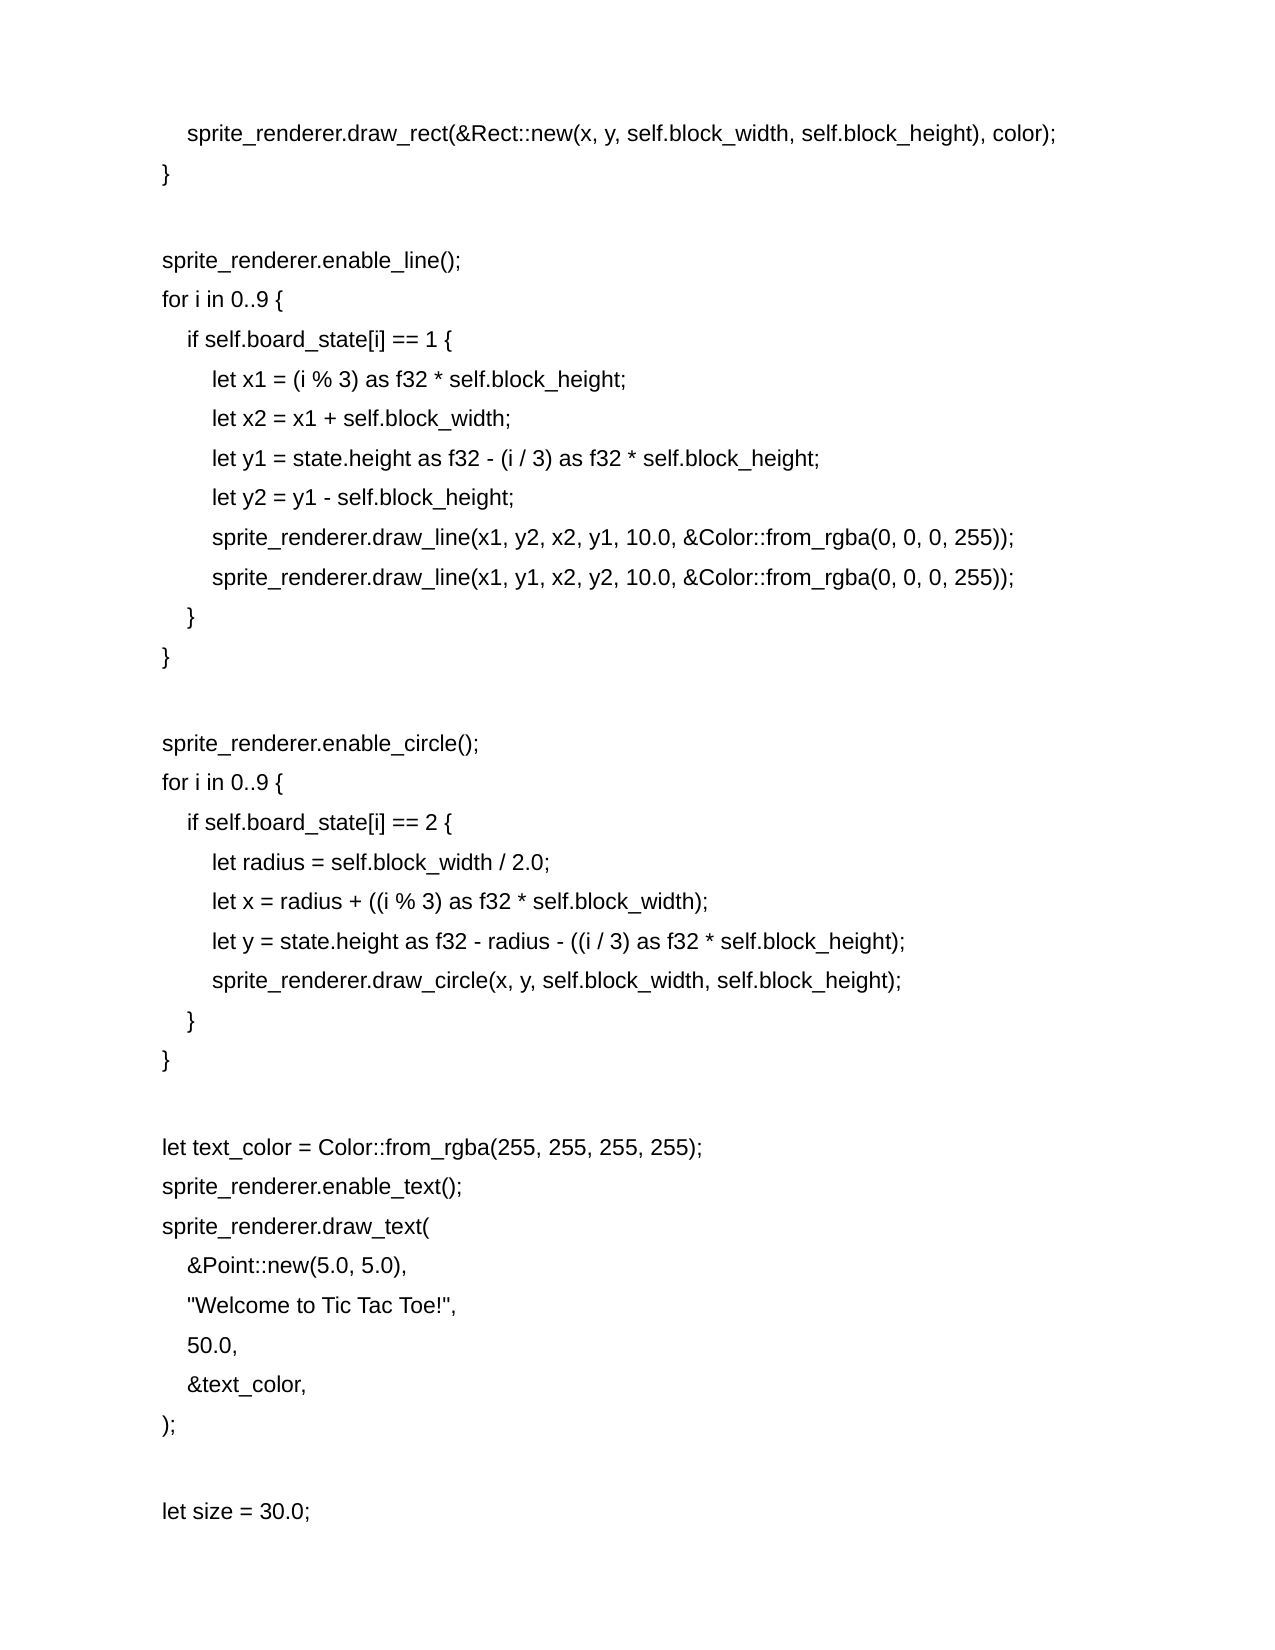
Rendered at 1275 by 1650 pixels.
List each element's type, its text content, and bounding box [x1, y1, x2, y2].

text for i in 0..9 { [118, 767, 1157, 796]
text sprite_renderer.draw_text( [118, 1211, 1157, 1240]
text let text_color = Color::from_rgba(255, 255, 255, 255); [118, 1132, 1157, 1161]
text } [118, 641, 1157, 669]
text } [118, 1044, 1157, 1073]
text for i in 0..9 { [118, 284, 1157, 313]
text ); [118, 1409, 1157, 1438]
text let x1 = (i % 3) as f32 * self.block_height; [118, 364, 1157, 392]
text sprite_renderer.draw_line(x1, y2, x2, y1, 10.0, &Color::from_rgba(0, 0, 0, 255)); [118, 522, 1157, 551]
text let y = state.height as f32 - radius - ((i / 3) as f32 * self.block_height); [118, 926, 1157, 954]
text } [118, 158, 1157, 186]
text "Welcome to Tic Tac Toe!", [118, 1290, 1157, 1319]
text if self.board_state[i] == 2 { [118, 807, 1157, 836]
text sprite_renderer.draw_circle(x, y, self.block_width, self.block_height); [118, 965, 1157, 994]
text let radius = self.block_width / 2.0; [118, 847, 1157, 875]
text &Point::new(5.0, 5.0), [118, 1251, 1157, 1279]
text let y1 = state.height as f32 - (i / 3) as f32 * self.block_height; [118, 443, 1157, 472]
text sprite_renderer.enable_text(); [118, 1171, 1157, 1200]
text sprite_renderer.enable_circle(); [118, 728, 1157, 757]
text let y2 = y1 - self.block_height; [118, 482, 1157, 511]
text let x2 = x1 + self.block_width; [118, 403, 1157, 432]
text &text_color, [118, 1369, 1157, 1398]
text let x = radius + ((i % 3) as f32 * self.block_width); [118, 886, 1157, 915]
text } [118, 601, 1157, 630]
text sprite_renderer.draw_rect(&Rect::new(x, y, self.block_width, self.block_height), color); [118, 118, 1157, 147]
text 50.0, [118, 1330, 1157, 1358]
text let size = 30.0; [118, 1496, 1157, 1525]
text } [118, 1005, 1157, 1034]
text sprite_renderer.draw_line(x1, y1, x2, y2, 10.0, &Color::from_rgba(0, 0, 0, 255)); [118, 562, 1157, 590]
text sprite_renderer.enable_line(); [118, 245, 1157, 274]
text if self.board_state[i] == 1 { [118, 324, 1157, 353]
